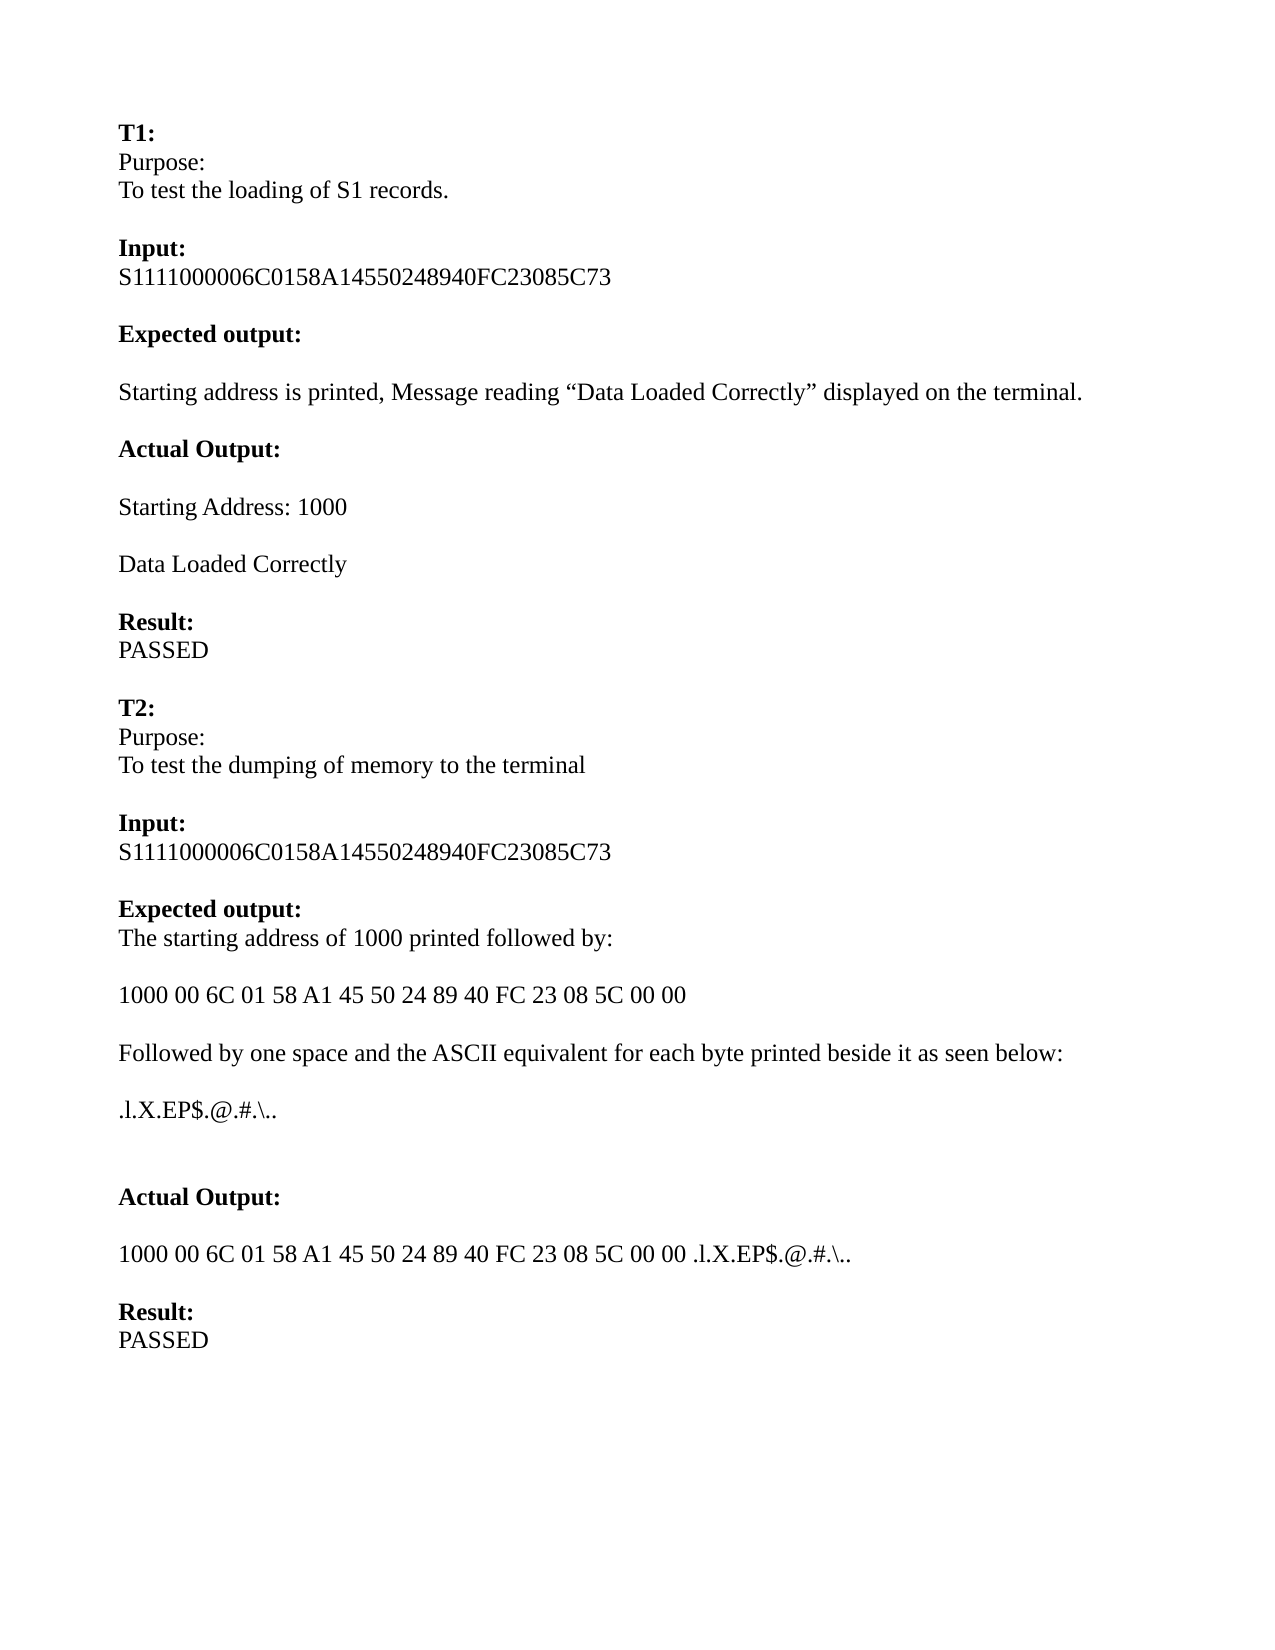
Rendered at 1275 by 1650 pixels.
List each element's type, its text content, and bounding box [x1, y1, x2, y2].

text Purpose: [118, 147, 1157, 176]
text PASSED [118, 636, 1157, 664]
text Purpose: [118, 722, 1157, 751]
text .l.X.EP$.@.#.\.. [118, 1096, 1157, 1124]
text Followed by one space and the ASCII equivalent for each byte printed beside it as seen below: [118, 1038, 1157, 1067]
text To test the dumping of memory to the terminal [118, 751, 1157, 779]
text Starting address is printed, Message reading “Data Loaded Correctly” displayed on the terminal. [118, 377, 1157, 406]
text Actual Output: [118, 434, 1157, 463]
text Expected output: [118, 319, 1157, 348]
text T2: [118, 693, 1157, 722]
text S1111000006C0158A14550248940FC23085C73 [118, 837, 1157, 866]
text Result: [118, 607, 1157, 636]
text T1: [118, 118, 1157, 147]
text PASSED [118, 1326, 1157, 1354]
text Input: [118, 808, 1157, 837]
text Data Loaded Correctly [118, 549, 1157, 578]
text 1000 00 6C 01 58 A1 45 50 24 89 40 FC 23 08 5C 00 00 [118, 981, 1157, 1009]
text Input: [118, 233, 1157, 262]
text 1000 00 6C 01 58 A1 45 50 24 89 40 FC 23 08 5C 00 00 .l.X.EP$.@.#.\.. [118, 1239, 1157, 1268]
text To test the loading of S1 records. [118, 176, 1157, 204]
text Result: [118, 1297, 1157, 1326]
text Expected output: [118, 894, 1157, 923]
text Starting Address: 1000 [118, 492, 1157, 521]
text S1111000006C0158A14550248940FC23085C73 [118, 262, 1157, 291]
text Actual Output: [118, 1182, 1157, 1211]
text The starting address of 1000 printed followed by: [118, 923, 1157, 952]
